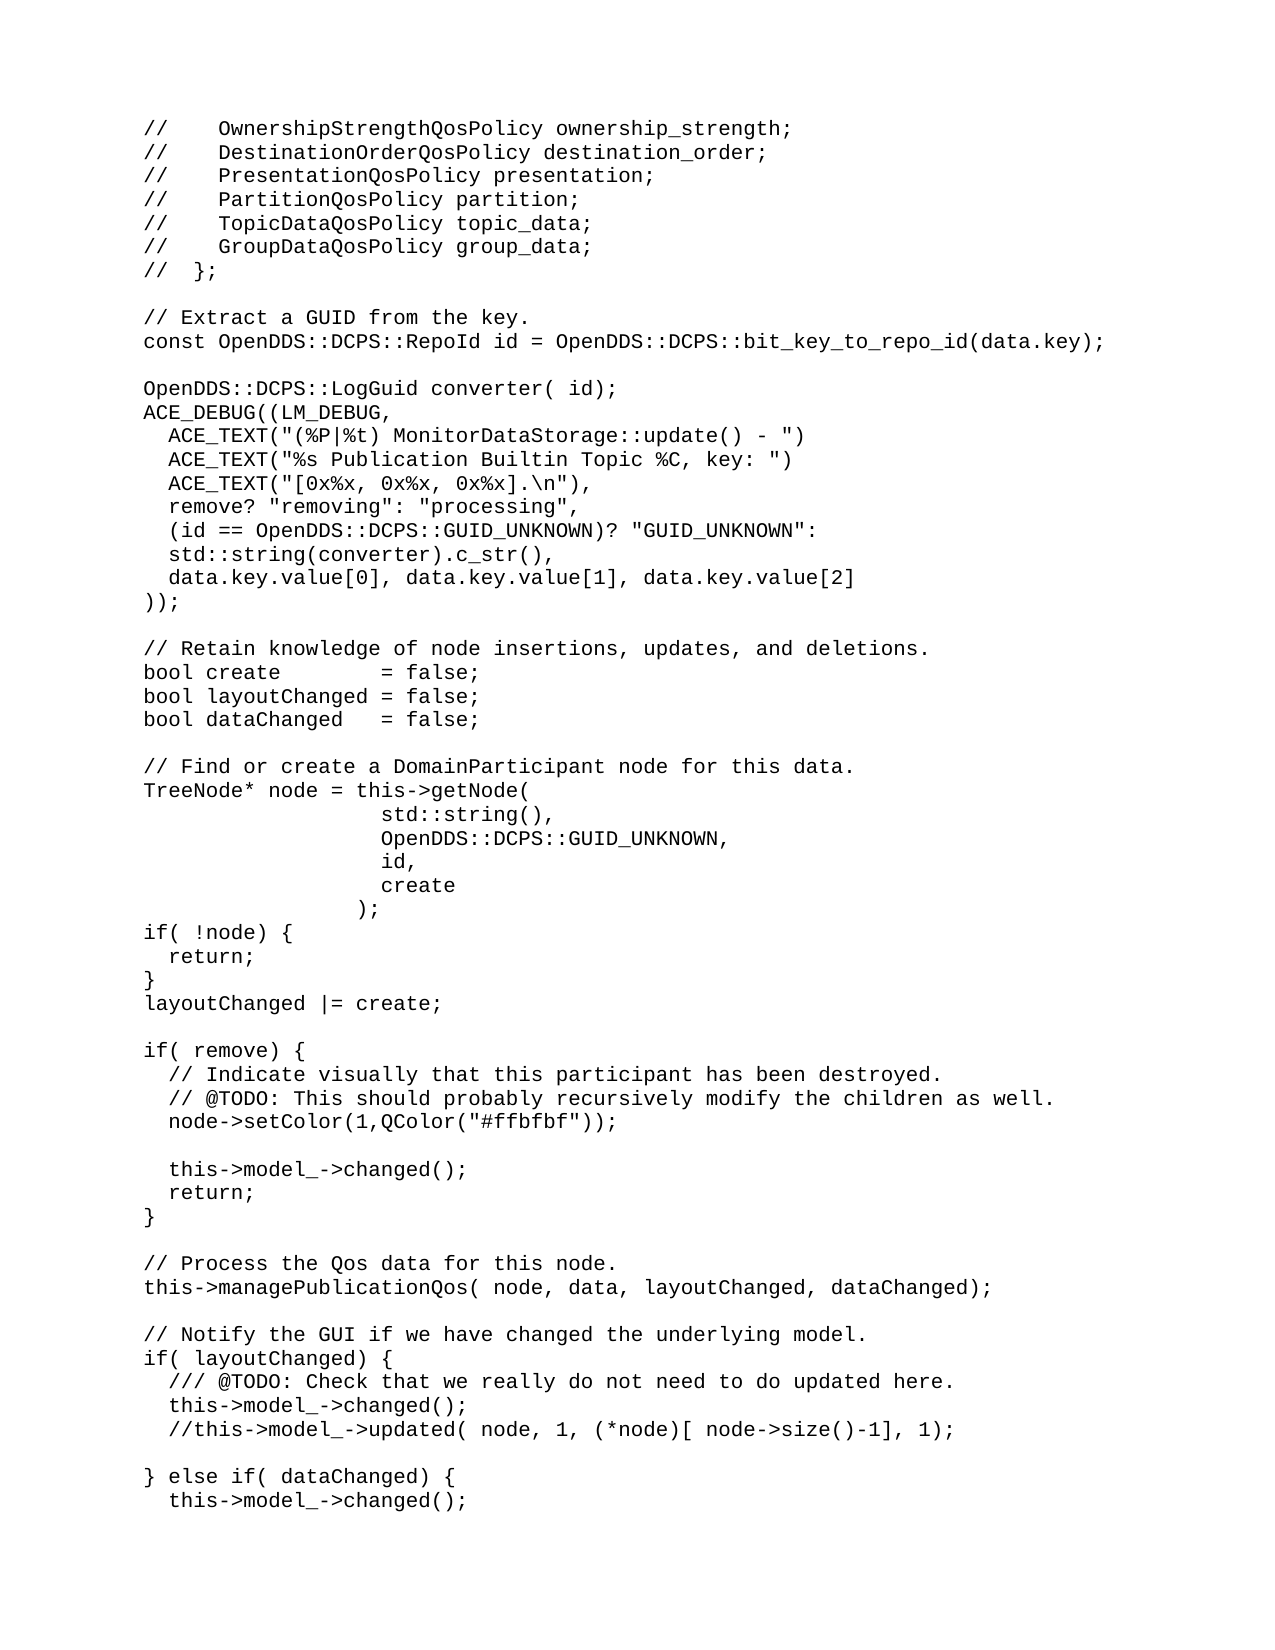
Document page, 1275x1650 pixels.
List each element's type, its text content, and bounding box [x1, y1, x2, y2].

text this->model_->changed(); [118, 1158, 1157, 1182]
text ACE_TEXT("(%P|%t) MonitorDataStorage::update() - ") [118, 426, 1157, 449]
text // PartitionQosPolicy partition; [118, 189, 1157, 213]
text bool create = false; [118, 662, 1157, 686]
text // PresentationQosPolicy presentation; [118, 165, 1157, 189]
text const OpenDDS::DCPS::RepoId id = OpenDDS::DCPS::bit_key_to_repo_id(data.key); [118, 331, 1157, 354]
text // GroupDataQosPolicy group_data; [118, 236, 1157, 260]
text OpenDDS::DCPS::LogGuid converter( id); [118, 378, 1157, 402]
text this->model_->changed(); [118, 1395, 1157, 1419]
text this->model_->changed(); [118, 1489, 1157, 1513]
text // OwnershipStrengthQosPolicy ownership_strength; [118, 118, 1157, 142]
text bool dataChanged = false; [118, 709, 1157, 733]
text OpenDDS::DCPS::GUID_UNKNOWN, [118, 827, 1157, 851]
text } [118, 1206, 1157, 1229]
text if( !node) { [118, 922, 1157, 946]
text // Notify the GUI if we have changed the underlying model. [118, 1324, 1157, 1348]
text if( remove) { [118, 1040, 1157, 1064]
text // Process the Qos data for this node. [118, 1253, 1157, 1277]
text this->managePublicationQos( node, data, layoutChanged, dataChanged); [118, 1277, 1157, 1300]
text ACE_TEXT("%s Publication Builtin Topic %C, key: ") [118, 449, 1157, 473]
text // TopicDataQosPolicy topic_data; [118, 213, 1157, 236]
text // DestinationOrderQosPolicy destination_order; [118, 142, 1157, 165]
text )); [118, 591, 1157, 615]
text create [118, 875, 1157, 898]
text if( layoutChanged) { [118, 1348, 1157, 1371]
text /// @TODO: Check that we really do not need to do updated here. [118, 1371, 1157, 1395]
text ); [118, 898, 1157, 922]
text // Find or create a DomainParticipant node for this data. [118, 757, 1157, 780]
text (id == OpenDDS::DCPS::GUID_UNKNOWN)? "GUID_UNKNOWN": [118, 520, 1157, 544]
text ACE_TEXT("[0x%x, 0x%x, 0x%x].\n"), [118, 473, 1157, 496]
text // Retain knowledge of node insertions, updates, and deletions. [118, 638, 1157, 662]
text bool layoutChanged = false; [118, 686, 1157, 709]
text // Extract a GUID from the key. [118, 307, 1157, 331]
text TreeNode* node = this->getNode( [118, 780, 1157, 804]
text remove? "removing": "processing", [118, 496, 1157, 520]
text //this->model_->updated( node, 1, (*node)[ node->size()-1], 1); [118, 1419, 1157, 1442]
text return; [118, 946, 1157, 969]
text layoutChanged |= create; [118, 993, 1157, 1017]
text node->setColor(1,QColor("#ffbfbf")); [118, 1111, 1157, 1135]
text data.key.value[0], data.key.value[1], data.key.value[2] [118, 567, 1157, 591]
text std::string(converter).c_str(), [118, 544, 1157, 567]
text } else if( dataChanged) { [118, 1466, 1157, 1489]
text // }; [118, 260, 1157, 284]
text ACE_DEBUG((LM_DEBUG, [118, 402, 1157, 426]
text } [118, 969, 1157, 993]
text std::string(), [118, 804, 1157, 827]
text return; [118, 1182, 1157, 1206]
text // Indicate visually that this participant has been destroyed. [118, 1064, 1157, 1088]
text // @TODO: This should probably recursively modify the children as well. [118, 1088, 1157, 1111]
text id, [118, 851, 1157, 875]
